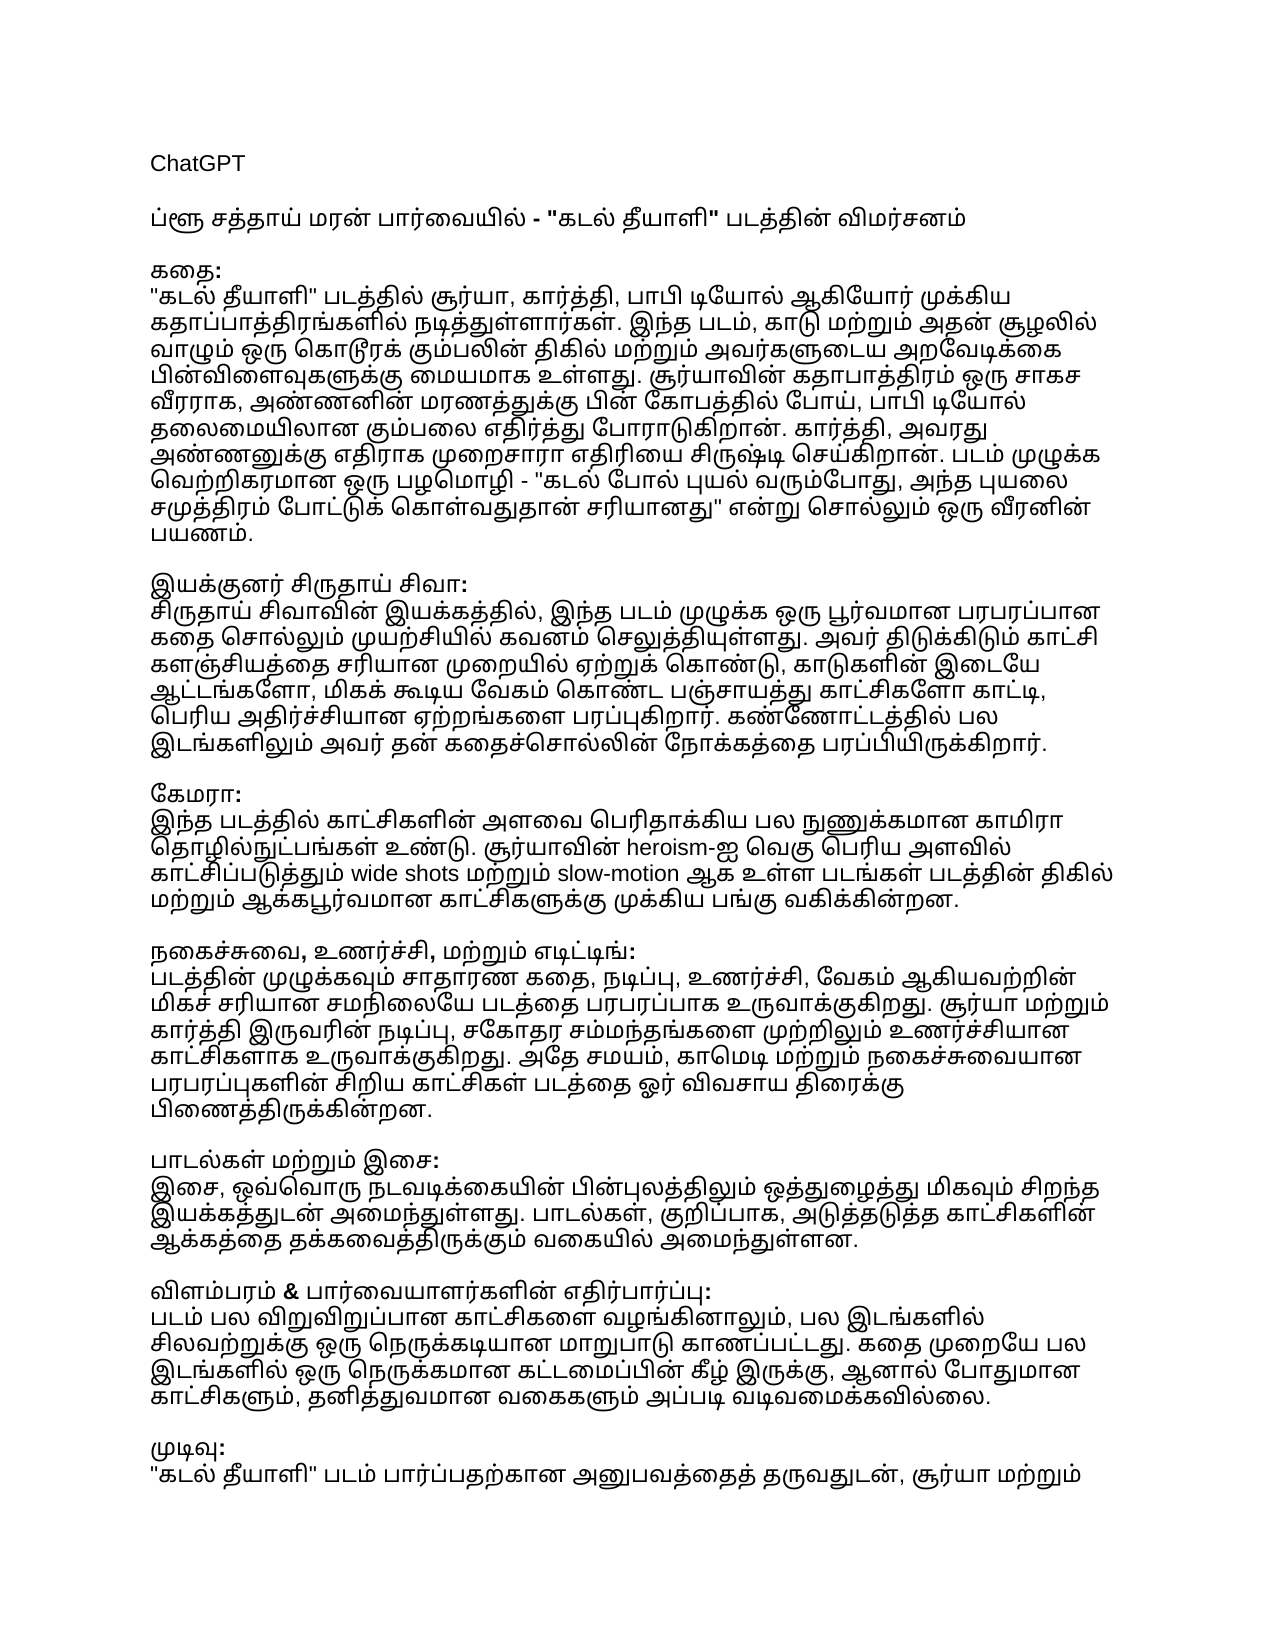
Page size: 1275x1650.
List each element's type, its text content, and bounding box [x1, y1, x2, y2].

text ப்ளூ சத்தாய் மரன் பார்வையில் - "கடல் தீயாளி" படத்தின் விமர்சனம் [150, 205, 1125, 232]
text விளம்பரம் & பார்வையாளர்களின் எதிர்பார்ப்பு: படம் பல விறுவிறுப்பான காட்சிகளை வழங்கினாலும், பல இடங்களில் சிலவற்றுக்கு ஒரு நெருக்கடியான மாறுபாடு காணப்பட்டது. கதை முறையே பல இடங்களில் ஒரு நெருக்கமான கட்டமைப்பின் கீழ் இருக்கு, ஆனால் போதுமான காட்சிகளும், தனித்துவமான வகைகளும் அப்படி வடிவமைக்கவில்லை. [150, 1278, 1125, 1409]
text கதை: "கடல் தீயாளி" படத்தில் சூர்யா, கார்த்தி, பாபி டியோல் ஆகியோர் முக்கிய கதாப்பாத்திரங்களில் நடித்துள்ளார்கள். இந்த படம், காடு மற்றும் அதன் சூழலில் வாழும் ஒரு கொடூரக் கும்பலின் திகில் மற்றும் அவர்களுடைய அறவேடிக்கை பின்விளைவுகளுக்கு மையமாக உள்ளது. சூர்யாவின் கதாபாத்திரம் ஒரு சாகச வீரராக, அண்ணனின் மரணத்துக்கு பின் கோபத்தில் போய், பாபி டியோல் தலைமையிலான கும்பலை எதிர்த்து போராடுகிறான். கார்த்தி, அவரது அண்ணனுக்கு எதிராக முறைசாரா எதிரியை சிருஷ்டி செய்கிறான். படம் முழுக்க வெற்றிகரமான ஒரு பழமொழி - "கடல் போல் புயல் வரும்போது, அந்த புயலை சமுத்திரம் போட்டுக் கொள்வதுதான் சரியானது" என்று சொல்லும் ஒரு வீரனின் பயணம். [150, 257, 1125, 546]
text கேமரா: இந்த படத்தில் காட்சிகளின் அளவை பெரிதாக்கிய பல நுணுக்கமான காமிரா தொழில்நுட்பங்கள் உண்டு. சூர்யாவின் heroism-ஐ வெகு பெரிய அளவில் காட்சிப்படுத்தும் wide shots மற்றும் slow-motion ஆக உள்ள படங்கள் படத்தின் திகில் மற்றும் ஆக்கபூர்வமான காட்சிகளுக்கு முக்கிய பங்கு வகிக்கின்றன. [150, 781, 1125, 913]
text நகைச்சுவை, உணர்ச்சி, மற்றும் எடிட்டிங்: படத்தின் முழுக்கவும் சாதாரண கதை, நடிப்பு, உணர்ச்சி, வேகம் ஆகியவற்றின் மிகச் சரியான சமநிலையே படத்தை பரபரப்பாக உருவாக்குகிறது. சூர்யா மற்றும் கார்த்தி இருவரின் நடிப்பு, சகோதர சம்மந்தங்களை முற்றிலும் உணர்ச்சியான காட்சிகளாக உருவாக்குகிறது. அதே சமயம், காமெடி மற்றும் நகைச்சுவையான பரபரப்புகளின் சிறிய காட்சிகள் படத்தை ஓர் விவசாய திரைக்கு பிணைத்திருக்கின்றன. [150, 938, 1125, 1122]
text ChatGPT [150, 150, 1125, 176]
text முடிவு: "கடல் தீயாளி" படம் பார்ப்பதற்கான அனுபவத்தைத் தருவதுடன், சூர்யா மற்றும் [150, 1434, 1125, 1487]
text இயக்குனர் சிருதாய் சிவா: சிருதாய் சிவாவின் இயக்கத்தில், இந்த படம் முழுக்க ஒரு பூர்வமான பரபரப்பான கதை சொல்லும் முயற்சியில் கவனம் செலுத்தியுள்ளது. அவர் திடுக்கிடும் காட்சி களஞ்சியத்தை சரியான முறையில் ஏற்றுக் கொண்டு, காடுகளின் இடையே ஆட்டங்களோ, மிகக் கூடிய வேகம் கொண்ட பஞ்சாயத்து காட்சிகளோ காட்டி, பெரிய அதிர்ச்சியான ஏற்றங்களை பரப்புகிறார். கண்ணோட்டத்தில் பல இடங்களிலும் அவர் தன் கதைச்சொல்லின் நோக்கத்தை பரப்பியிருக்கிறார். [150, 571, 1125, 756]
text பாடல்கள் மற்றும் இசை: இசை, ஒவ்வொரு நடவடிக்கையின் பின்புலத்திலும் ஒத்துழைத்து மிகவும் சிறந்த இயக்கத்துடன் அமைந்துள்ளது. பாடல்கள், குறிப்பாக, அடுத்தடுத்த காட்சிகளின் ஆக்கத்தை தக்கவைத்திருக்கும் வகையில் அமைந்துள்ளன. [150, 1147, 1125, 1253]
